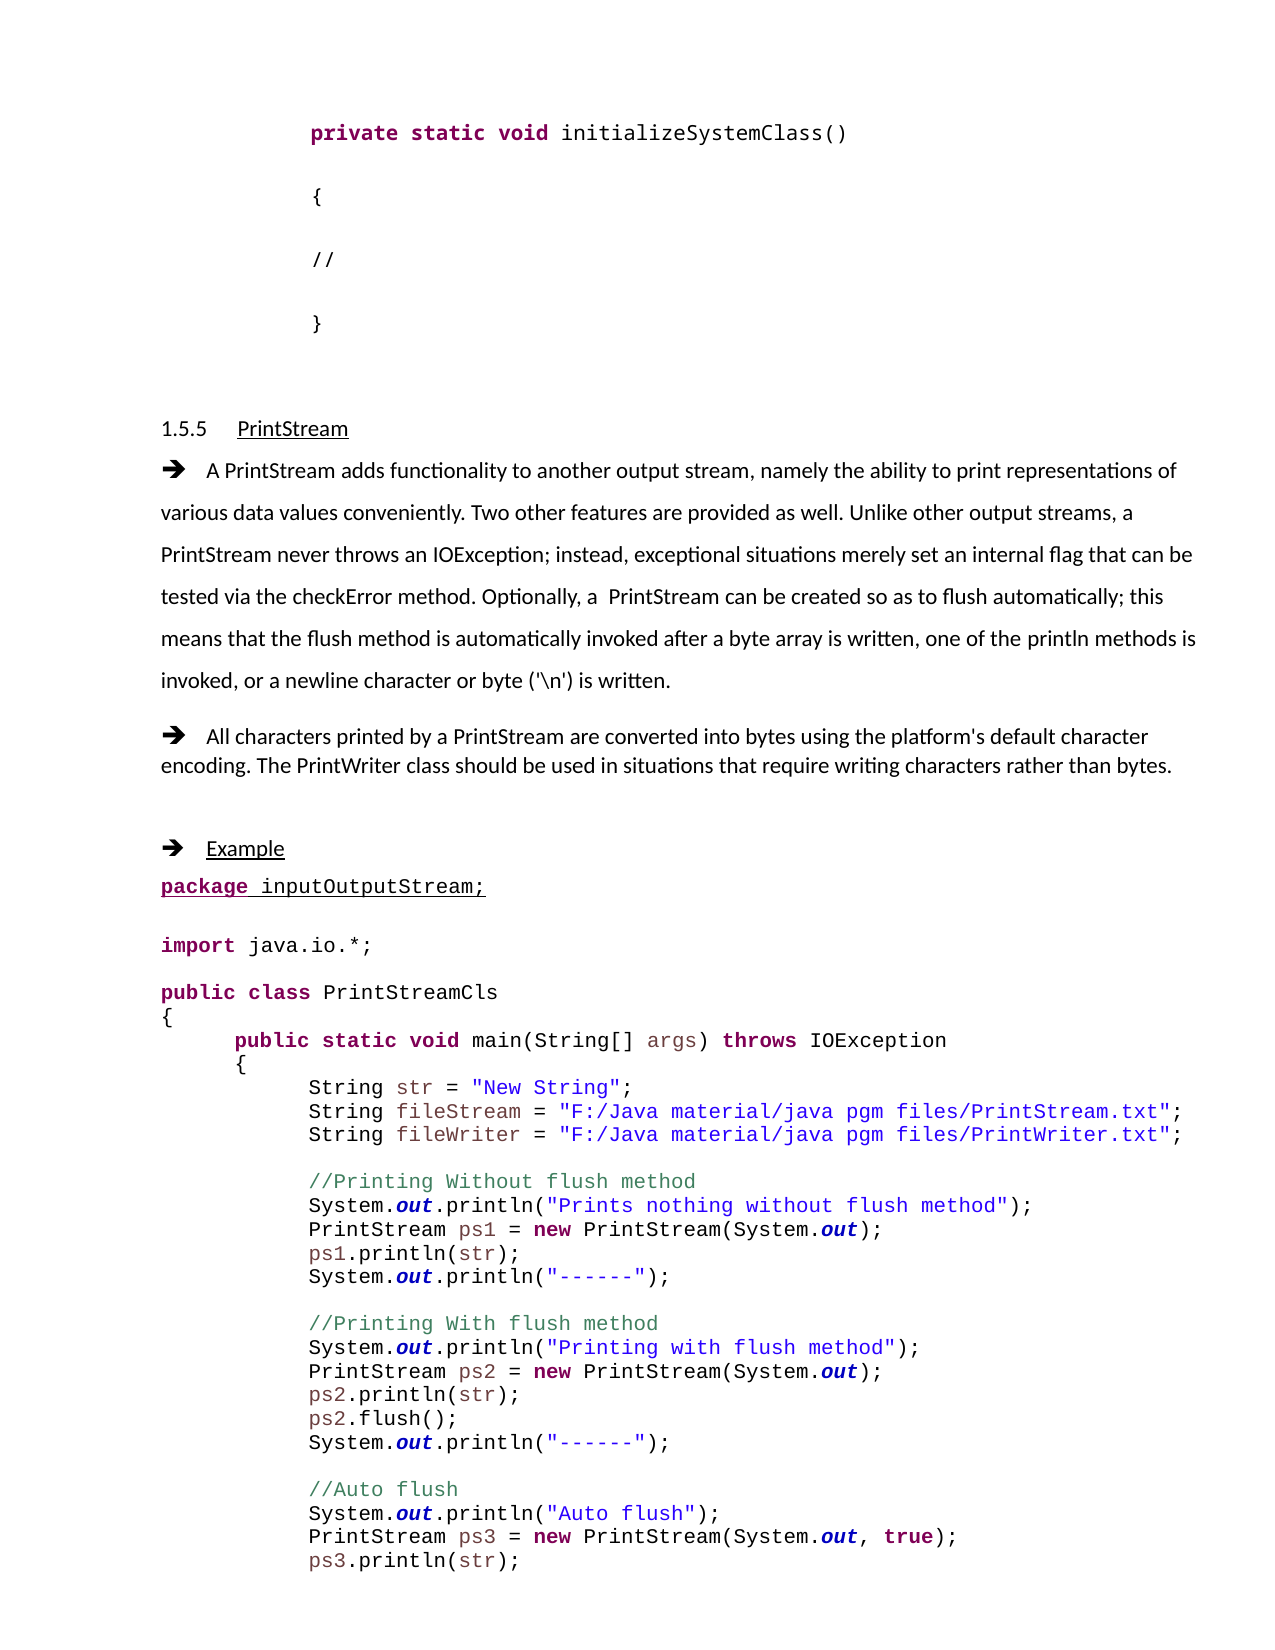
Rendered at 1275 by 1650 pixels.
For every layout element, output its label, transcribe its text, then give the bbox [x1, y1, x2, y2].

text package inputOutputStream; [161, 876, 1197, 900]
text { [161, 1006, 1197, 1030]
text private static void initializeSystemClass() [311, 118, 1197, 147]
text System.out.println("Prints nothing without flush method"); [161, 1195, 1197, 1219]
text String str = "New String"; [161, 1077, 1197, 1101]
text import java.io.*; [161, 935, 1197, 959]
text ps1.println(str); [161, 1242, 1197, 1266]
text { [311, 182, 1197, 210]
list Example [161, 834, 1197, 862]
text System.out.println("Printing with flush method"); [161, 1337, 1197, 1361]
text // [311, 245, 1197, 273]
text System.out.println("Auto flush"); [161, 1503, 1197, 1526]
text public static void main(String[] args) throws IOException [161, 1030, 1197, 1053]
list All characters printed by a PrintStream are converted into bytes using the platform's default character encoding. The PrintWriter class should be used in situations that require writing characters rather than bytes. [161, 720, 1197, 779]
text //Auto flush [161, 1479, 1197, 1503]
list A PrintStream adds functionality to another output stream, namely the ability to print representations of various data values conveniently. Two other features are provided as well. Unlike other output streams, a PrintStream never throws an IOException; instead, exceptional situations merely set an internal flag that can be tested via the checkError method. Optionally, a PrintStream can be created so as to flush automatically; this means that the flush method is automatically invoked after a byte array is written, one of the println methods is invoked, or a newline character or byte ('\n') is written. [161, 456, 1197, 694]
text PrintStream ps3 = new PrintStream(System.out, true); [161, 1526, 1197, 1550]
text PrintStream ps2 = new PrintStream(System.out); [161, 1361, 1197, 1384]
text System.out.println("------"); [161, 1432, 1197, 1455]
text //Printing With flush method [161, 1313, 1197, 1337]
text ps2.println(str); [161, 1384, 1197, 1408]
text PrintStream ps1 = new PrintStream(System.out); [161, 1219, 1197, 1242]
text public class PrintStreamCls [161, 982, 1197, 1006]
text { [161, 1053, 1197, 1077]
text ps2.flush(); [161, 1408, 1197, 1432]
list PrintStream [161, 414, 1197, 442]
text String fileStream = "F:/Java material/java pgm files/PrintStream.txt"; [161, 1101, 1197, 1124]
text String fileWriter = "F:/Java material/java pgm files/PrintWriter.txt"; [161, 1124, 1197, 1148]
text } [311, 308, 1197, 337]
text System.out.println("------"); [161, 1266, 1197, 1290]
text //Printing Without flush method [161, 1172, 1197, 1195]
text ps3.println(str); [161, 1550, 1197, 1573]
